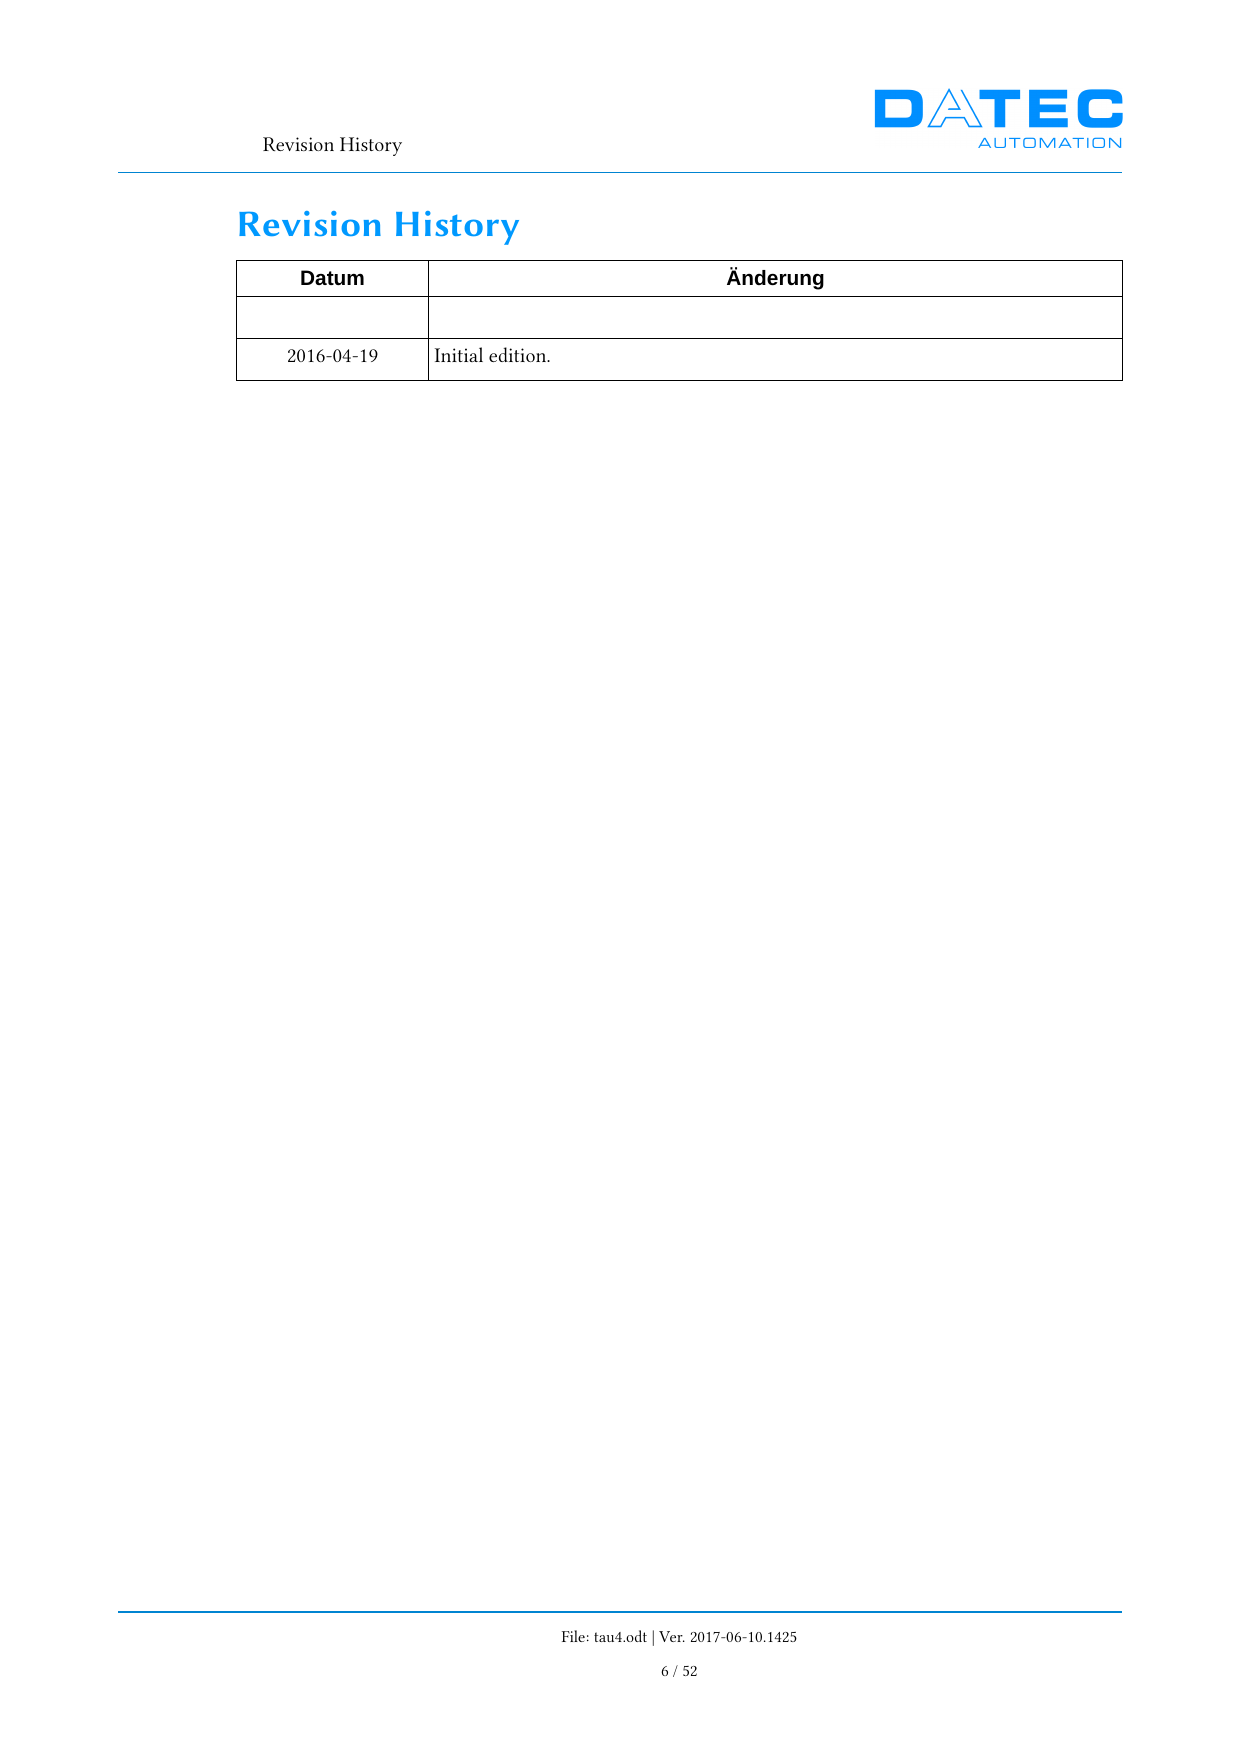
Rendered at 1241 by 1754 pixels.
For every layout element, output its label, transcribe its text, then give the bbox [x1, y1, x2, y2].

table_cell [237, 297, 428, 338]
table_header Datum [237, 261, 428, 296]
table_header Änderung [429, 261, 1122, 296]
picture [874, 88, 1123, 148]
table_cell Initial edition. [429, 339, 1122, 380]
table_cell 2016-04-19 [237, 339, 428, 380]
subtitle Revision History [207, 202, 1122, 245]
table_cell [429, 297, 1122, 338]
